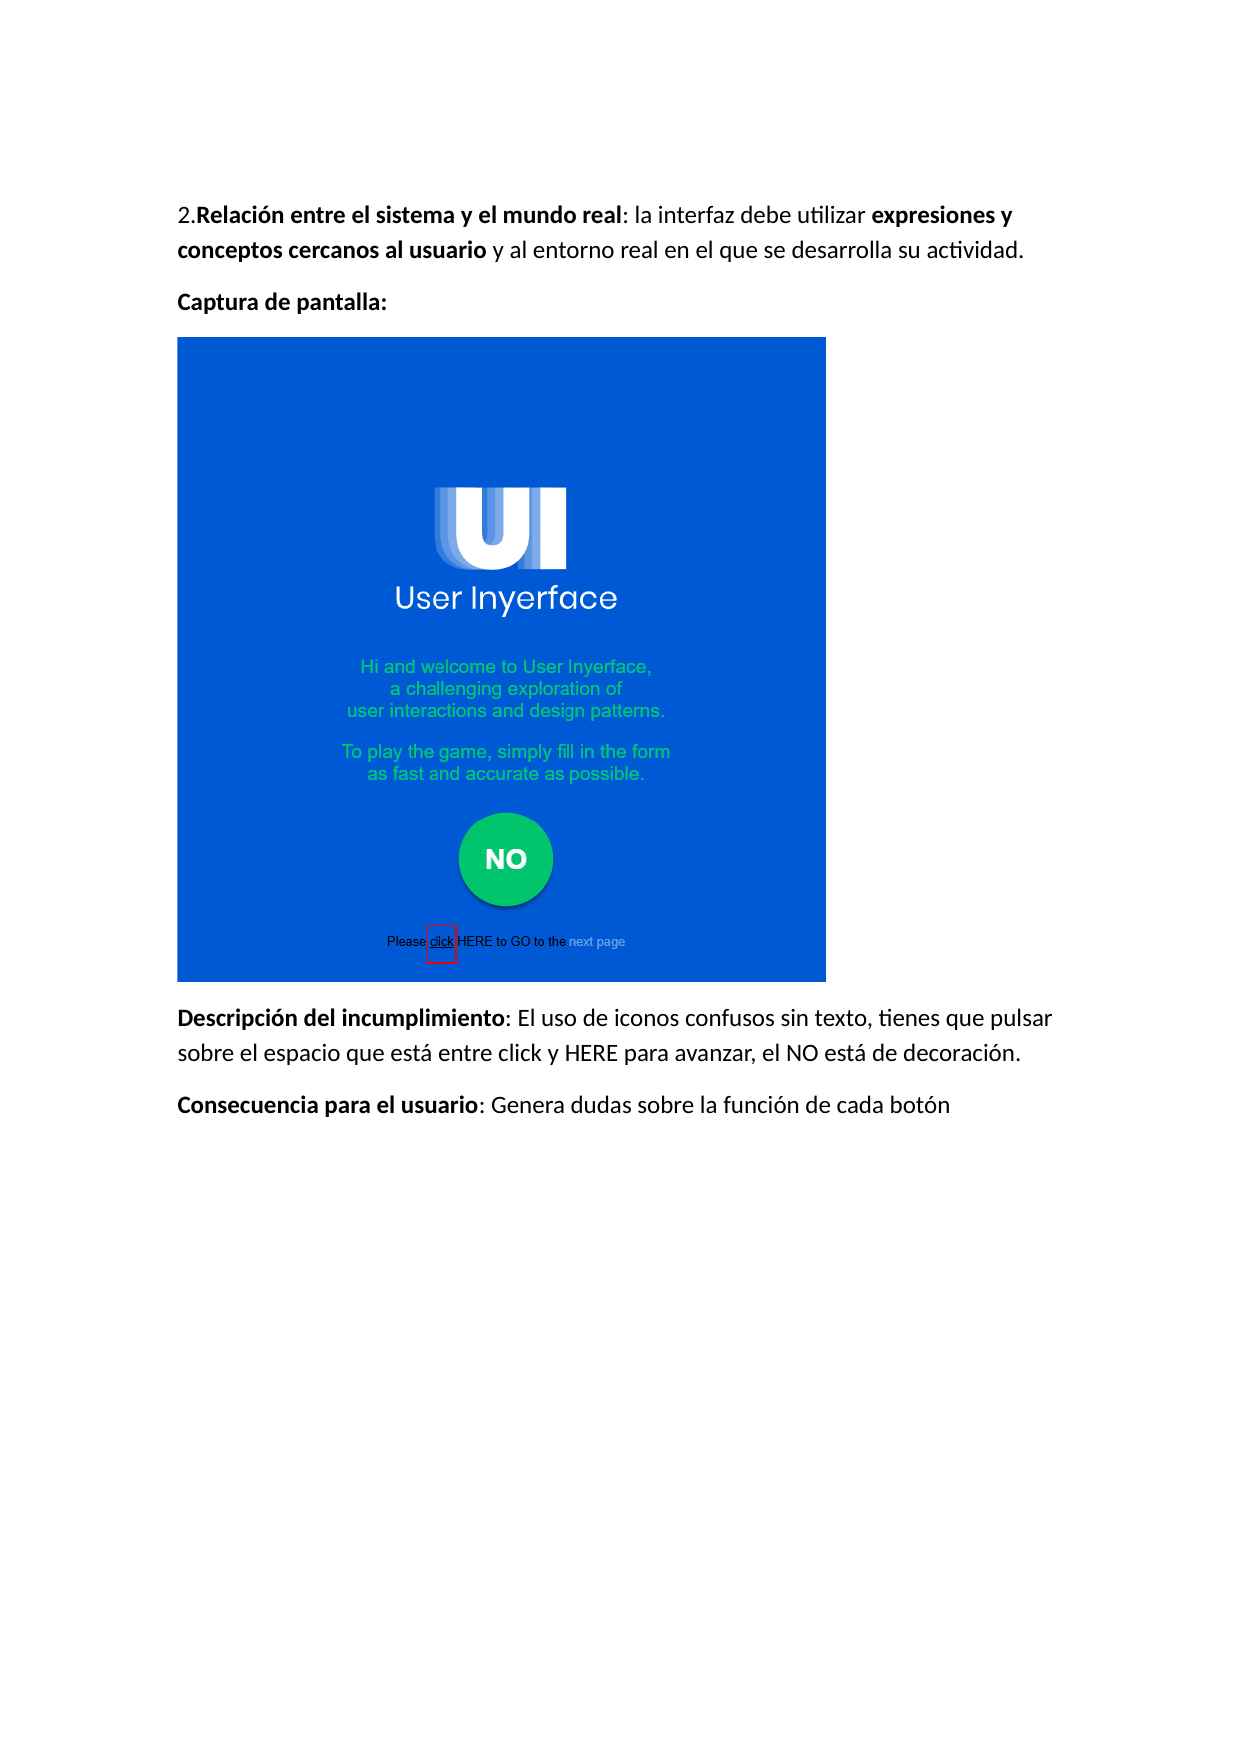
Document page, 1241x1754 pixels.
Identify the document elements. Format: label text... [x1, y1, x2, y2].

text 2.Relación entre el sistema y el mundo real: la interfaz debe utilizar expresiones y conceptos cercanos al usuario y al entorno real en el que se desarrolla su actividad. [177, 199, 1063, 265]
text Descripción del incumplimiento: El uso de iconos confusos sin texto, tienes que pulsar sobre el espacio que está entre click y HERE para avanzar, el NO está de decoración. [177, 1002, 1063, 1068]
text Consecuencia para el usuario: Genera dudas sobre la función de cada botón [177, 1089, 1063, 1120]
text Captura de pantalla: [177, 286, 1063, 316]
